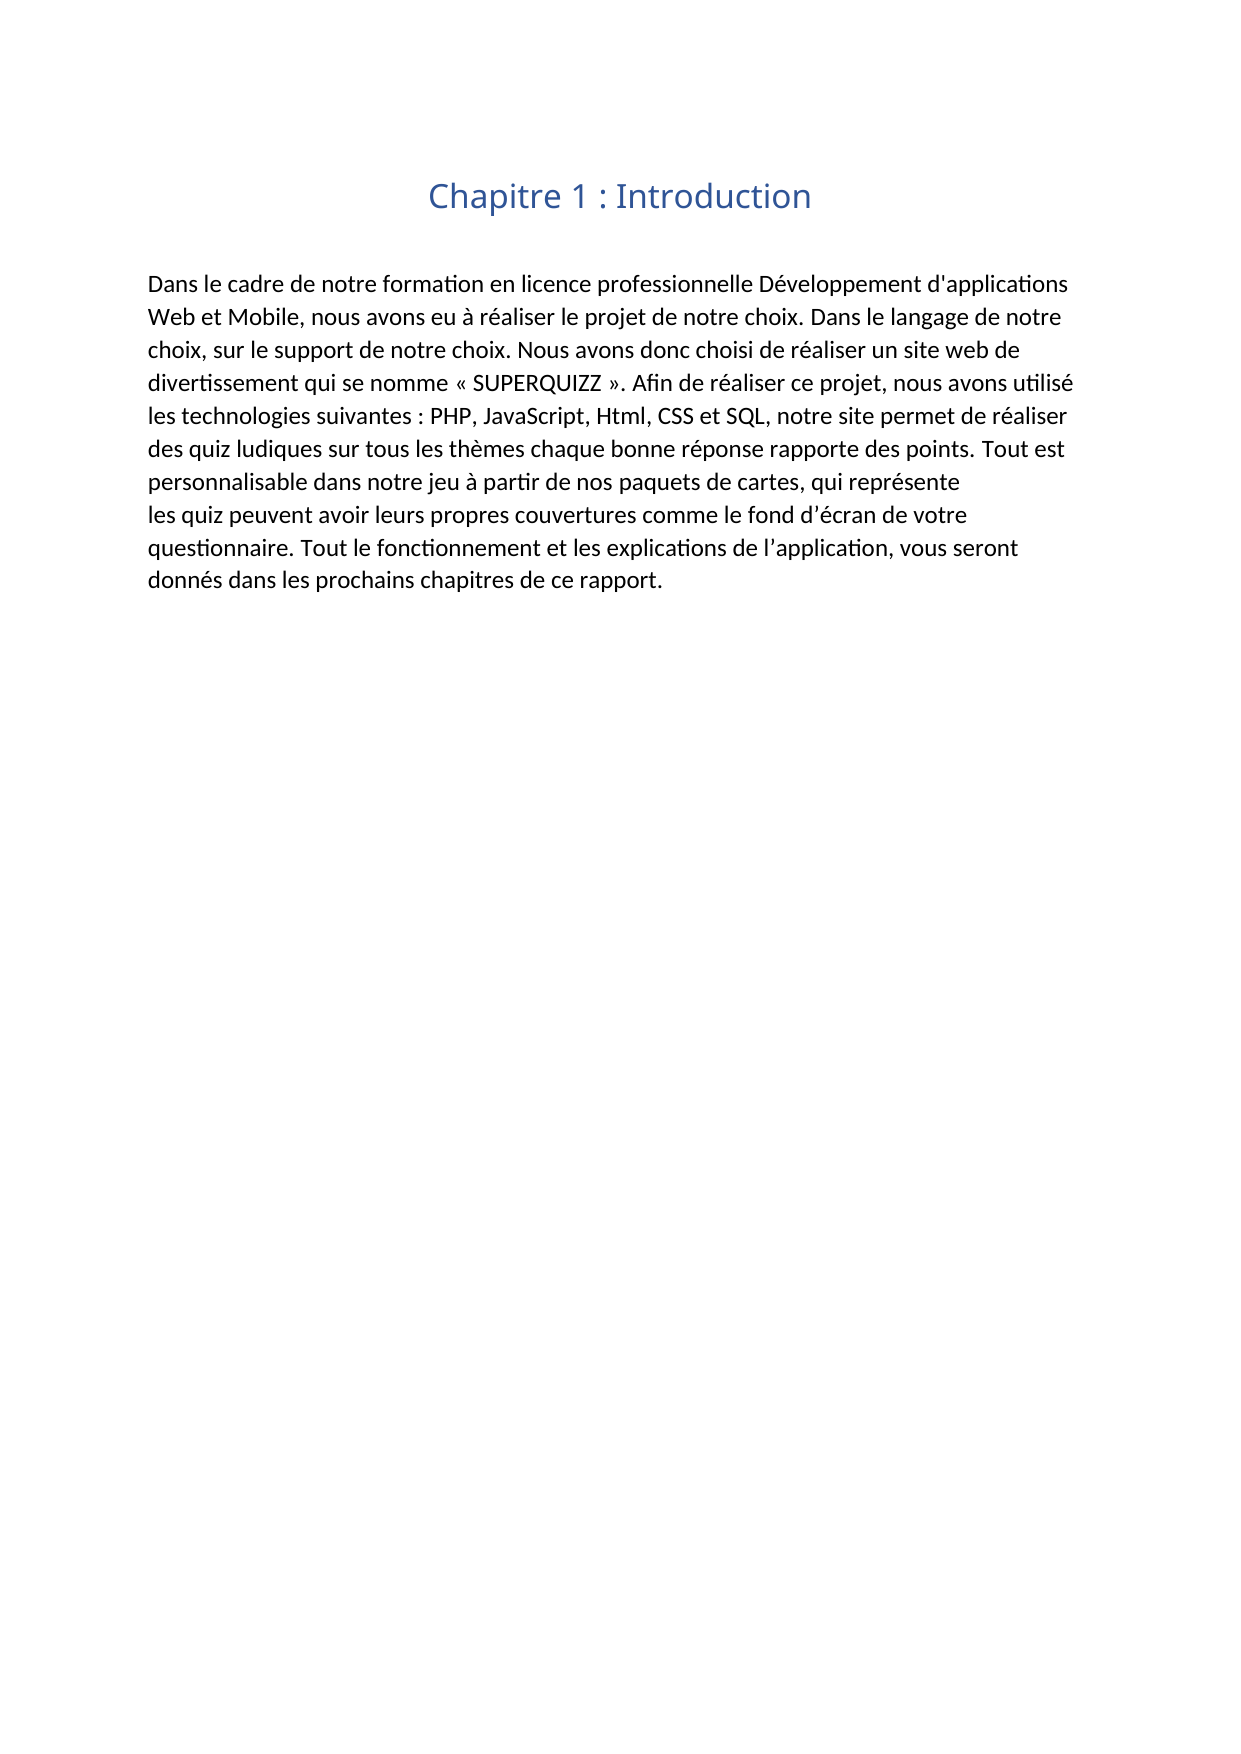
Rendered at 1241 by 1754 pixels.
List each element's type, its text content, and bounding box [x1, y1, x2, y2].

text Dans le cadre de notre formation en licence professionnelle Développement d'applications Web et Mobile, nous avons eu à réaliser le projet de notre choix. Dans le langage de notre choix, sur le support de notre choix. Nous avons donc choisi de réaliser un site web de divertissement qui se nomme « SUPERQUIZZ ». Afin de réaliser ce projet, nous avons utilisé les technologies suivantes : PHP, JavaScript, Html, CSS et SQL, notre site permet de réaliser des quiz ludiques sur tous les thèmes chaque bonne réponse rapporte des points. Tout est personnalisable dans notre jeu à partir de nos paquets de cartes, qui représente les quiz peuvent avoir leurs propres couvertures comme le fond d’écran de votre questionnaire. Tout le fonctionnement et les explications de l’application, vous seront donnés dans les prochains chapitres de ce rapport. [148, 268, 1093, 595]
subtitle Chapitre 1 : Introduction [148, 173, 1093, 218]
